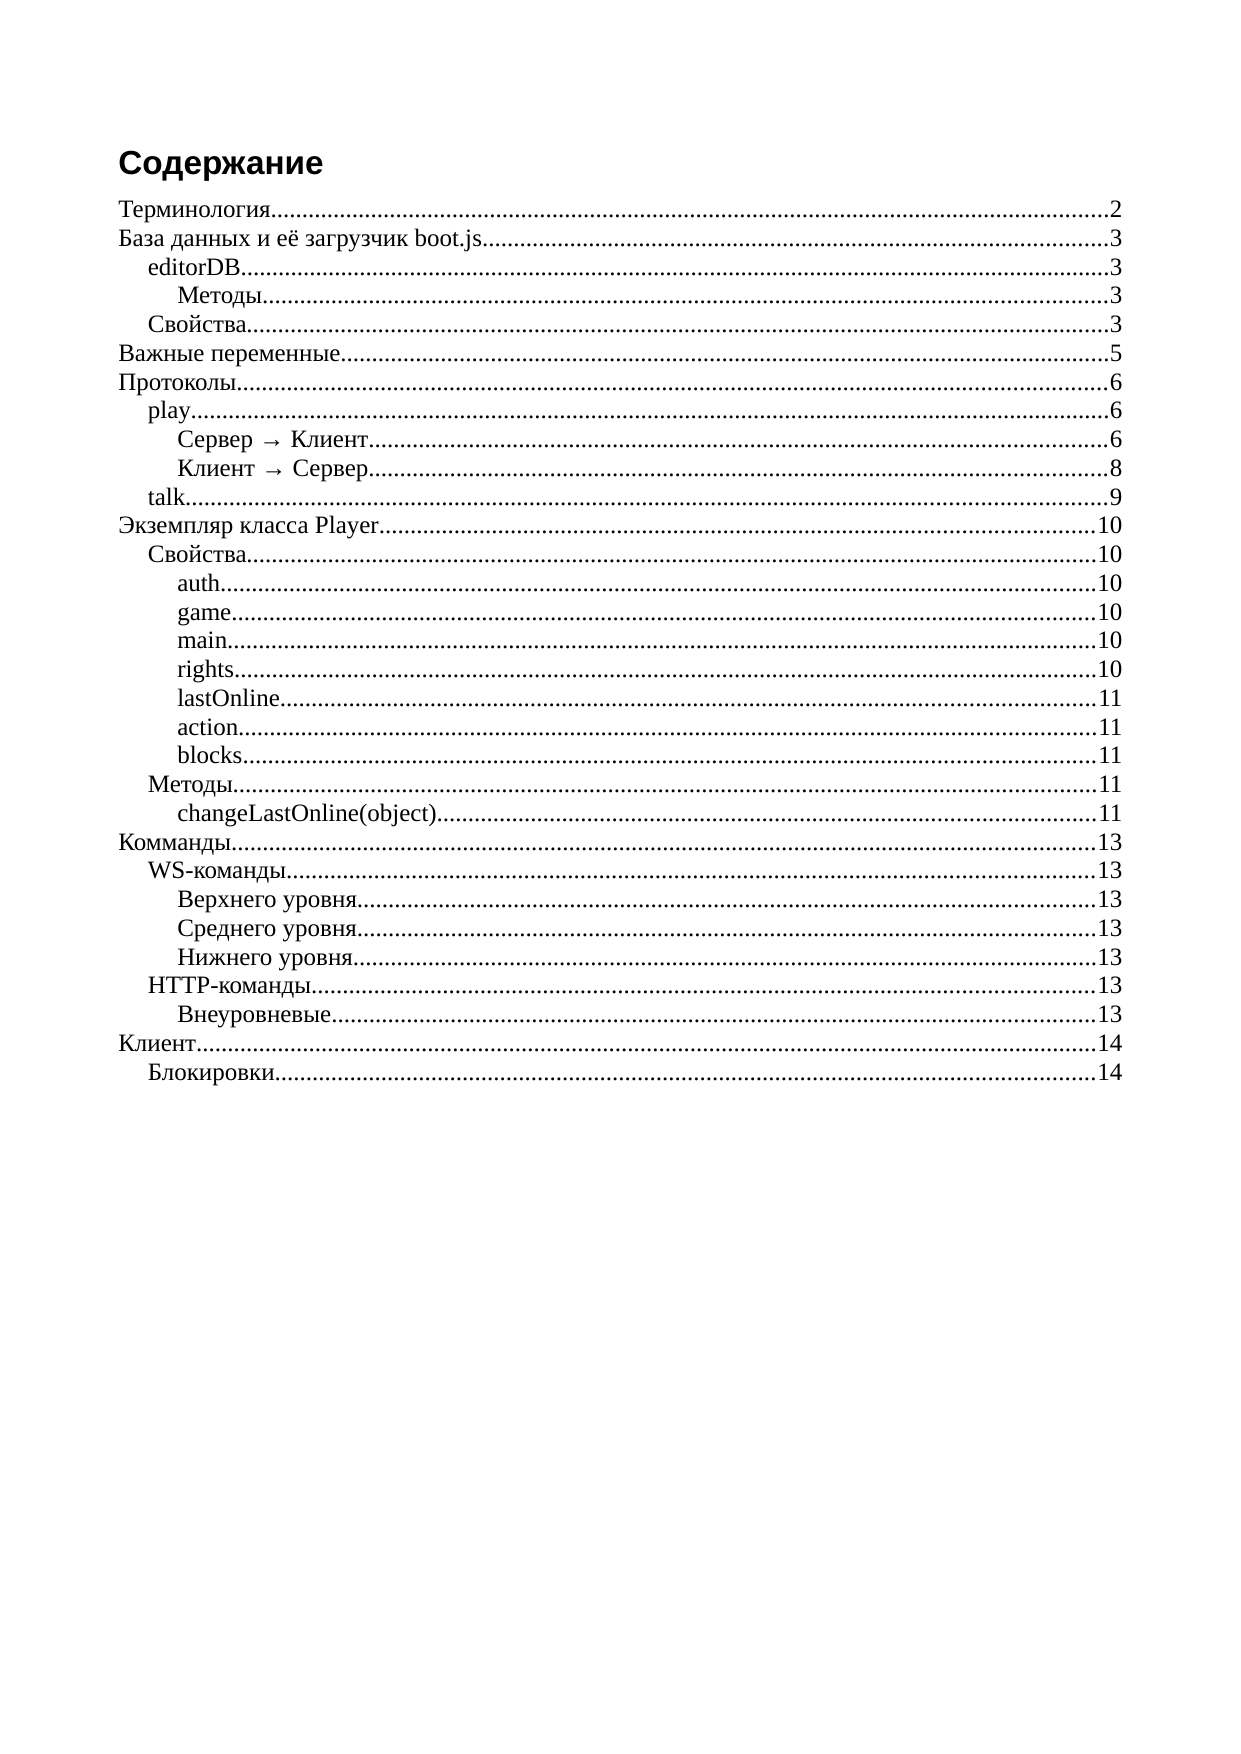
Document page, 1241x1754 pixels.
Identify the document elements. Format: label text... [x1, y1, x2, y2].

text Внеуровневые 13 [177, 999, 1122, 1028]
text auth 10 [177, 568, 1122, 597]
text Клиент 14 [118, 1028, 1122, 1057]
text main 10 [177, 625, 1122, 654]
text game 10 [177, 597, 1122, 625]
text База данных и её загрузчик boot.js 3 [118, 223, 1122, 252]
text Экземпляр класса Player 10 [118, 510, 1122, 539]
text Верхнего уровня 13 [177, 884, 1122, 913]
text play 6 [148, 395, 1122, 424]
text WS-команды 13 [148, 855, 1122, 884]
text Протоколы 6 [118, 367, 1122, 395]
text editorDB 3 [148, 252, 1122, 280]
text Методы 11 [148, 769, 1122, 798]
text action 11 [177, 712, 1122, 740]
text HTTP-команды 13 [148, 970, 1122, 999]
text talk 9 [148, 482, 1122, 510]
text changeLastOnline(object) 11 [177, 798, 1122, 827]
text Методы 3 [177, 280, 1122, 309]
text Свойства 10 [148, 539, 1122, 568]
text Среднего уровня 13 [177, 913, 1122, 942]
text rights 10 [177, 654, 1122, 683]
subtitle Содержание [118, 143, 1122, 182]
text lastOnline 11 [177, 683, 1122, 712]
text Свойства 3 [148, 309, 1122, 338]
text Важные переменные 5 [118, 338, 1122, 367]
text Нижнего уровня 13 [177, 942, 1122, 970]
text Терминология 2 [118, 194, 1122, 223]
text Сервер → Клиент 6 [177, 424, 1122, 453]
text Комманды 13 [118, 827, 1122, 855]
text Клиент → Сервер 8 [177, 453, 1122, 482]
text blocks 11 [177, 740, 1122, 769]
text Блокировки 14 [148, 1057, 1122, 1085]
